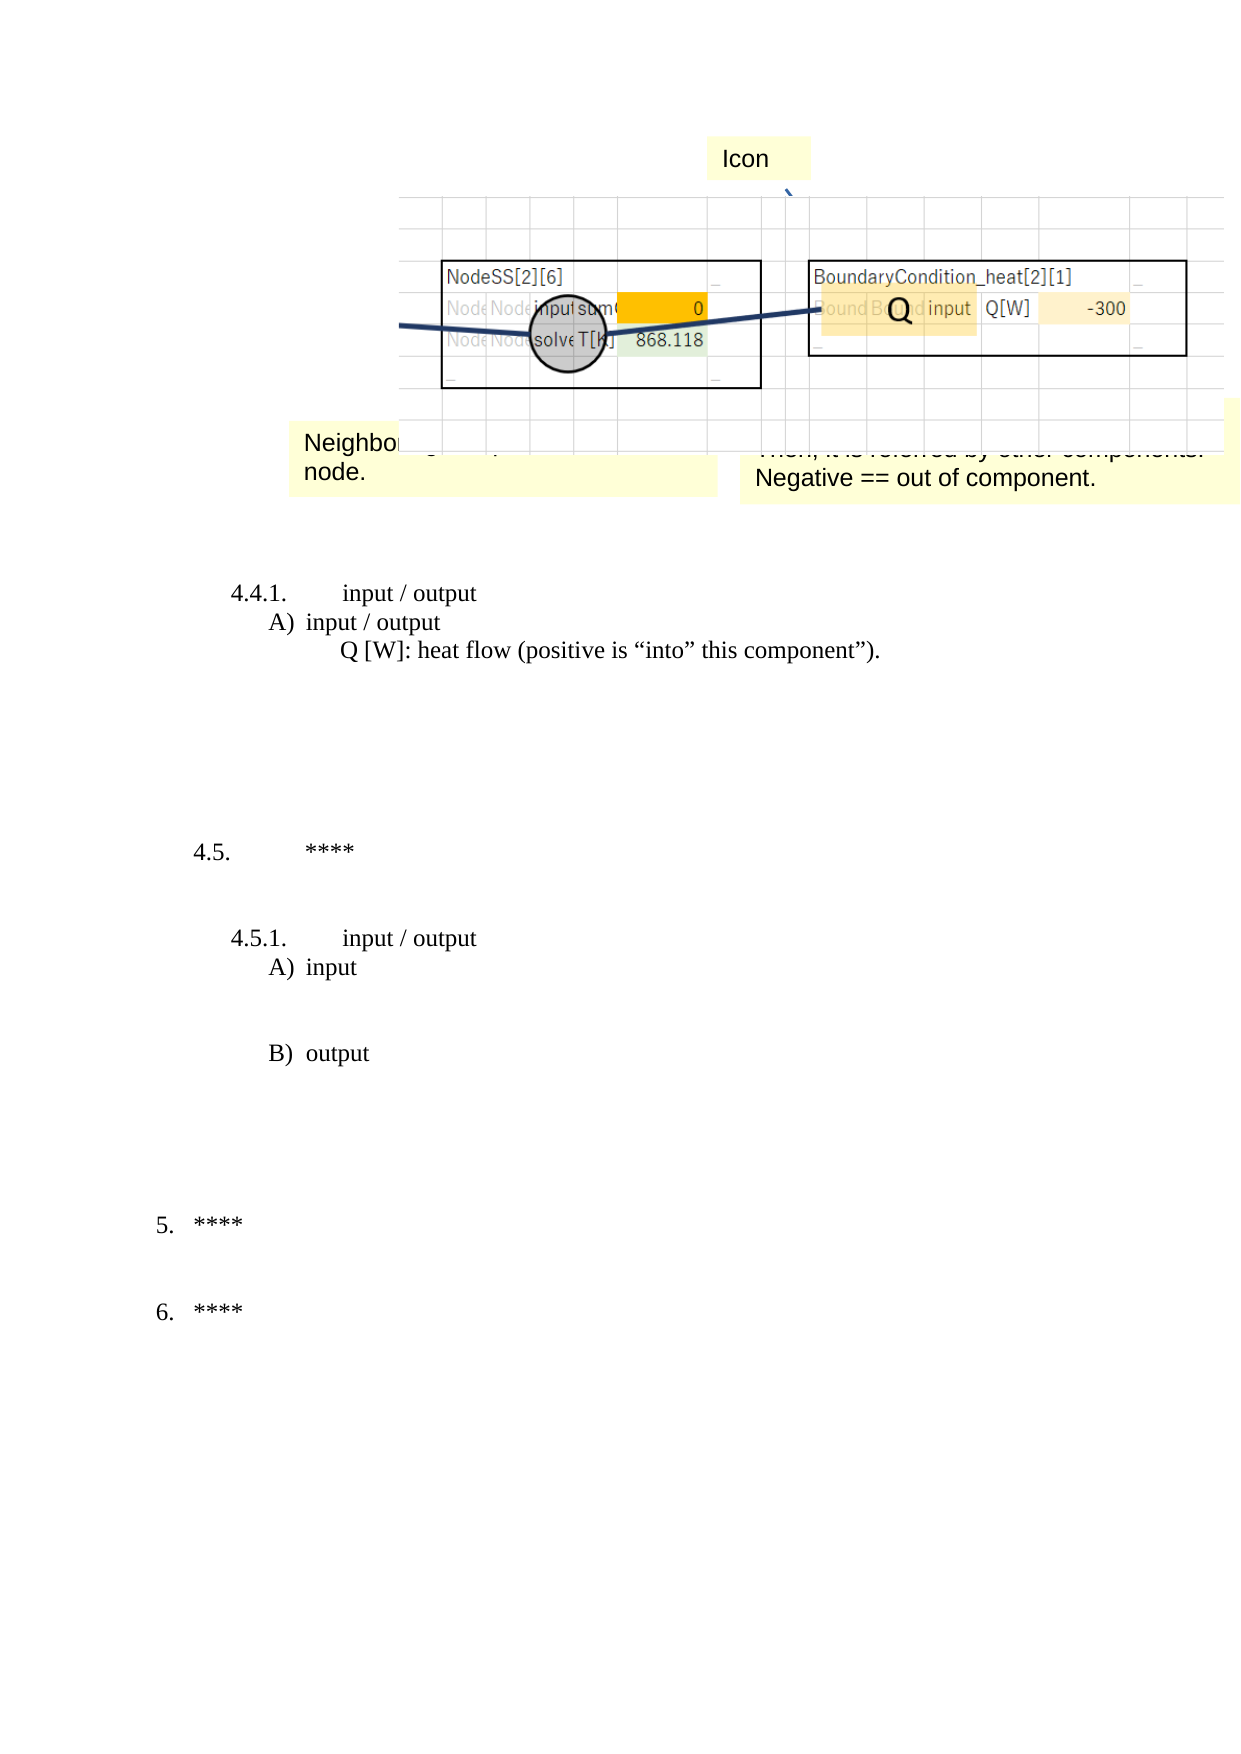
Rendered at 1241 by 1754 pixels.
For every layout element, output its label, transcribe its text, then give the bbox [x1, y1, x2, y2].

list input / output [231, 923, 1122, 952]
list output [268, 1038, 1122, 1067]
list input [268, 952, 1122, 981]
list **** [156, 1297, 1122, 1326]
list **** [156, 1211, 1122, 1239]
text Q [W]: heat flow (positive is “into” this component”). [340, 636, 1122, 664]
picture [398, 196, 1224, 455]
list **** [193, 837, 1122, 866]
list input / output [268, 607, 1122, 636]
list input / output [231, 578, 1122, 607]
